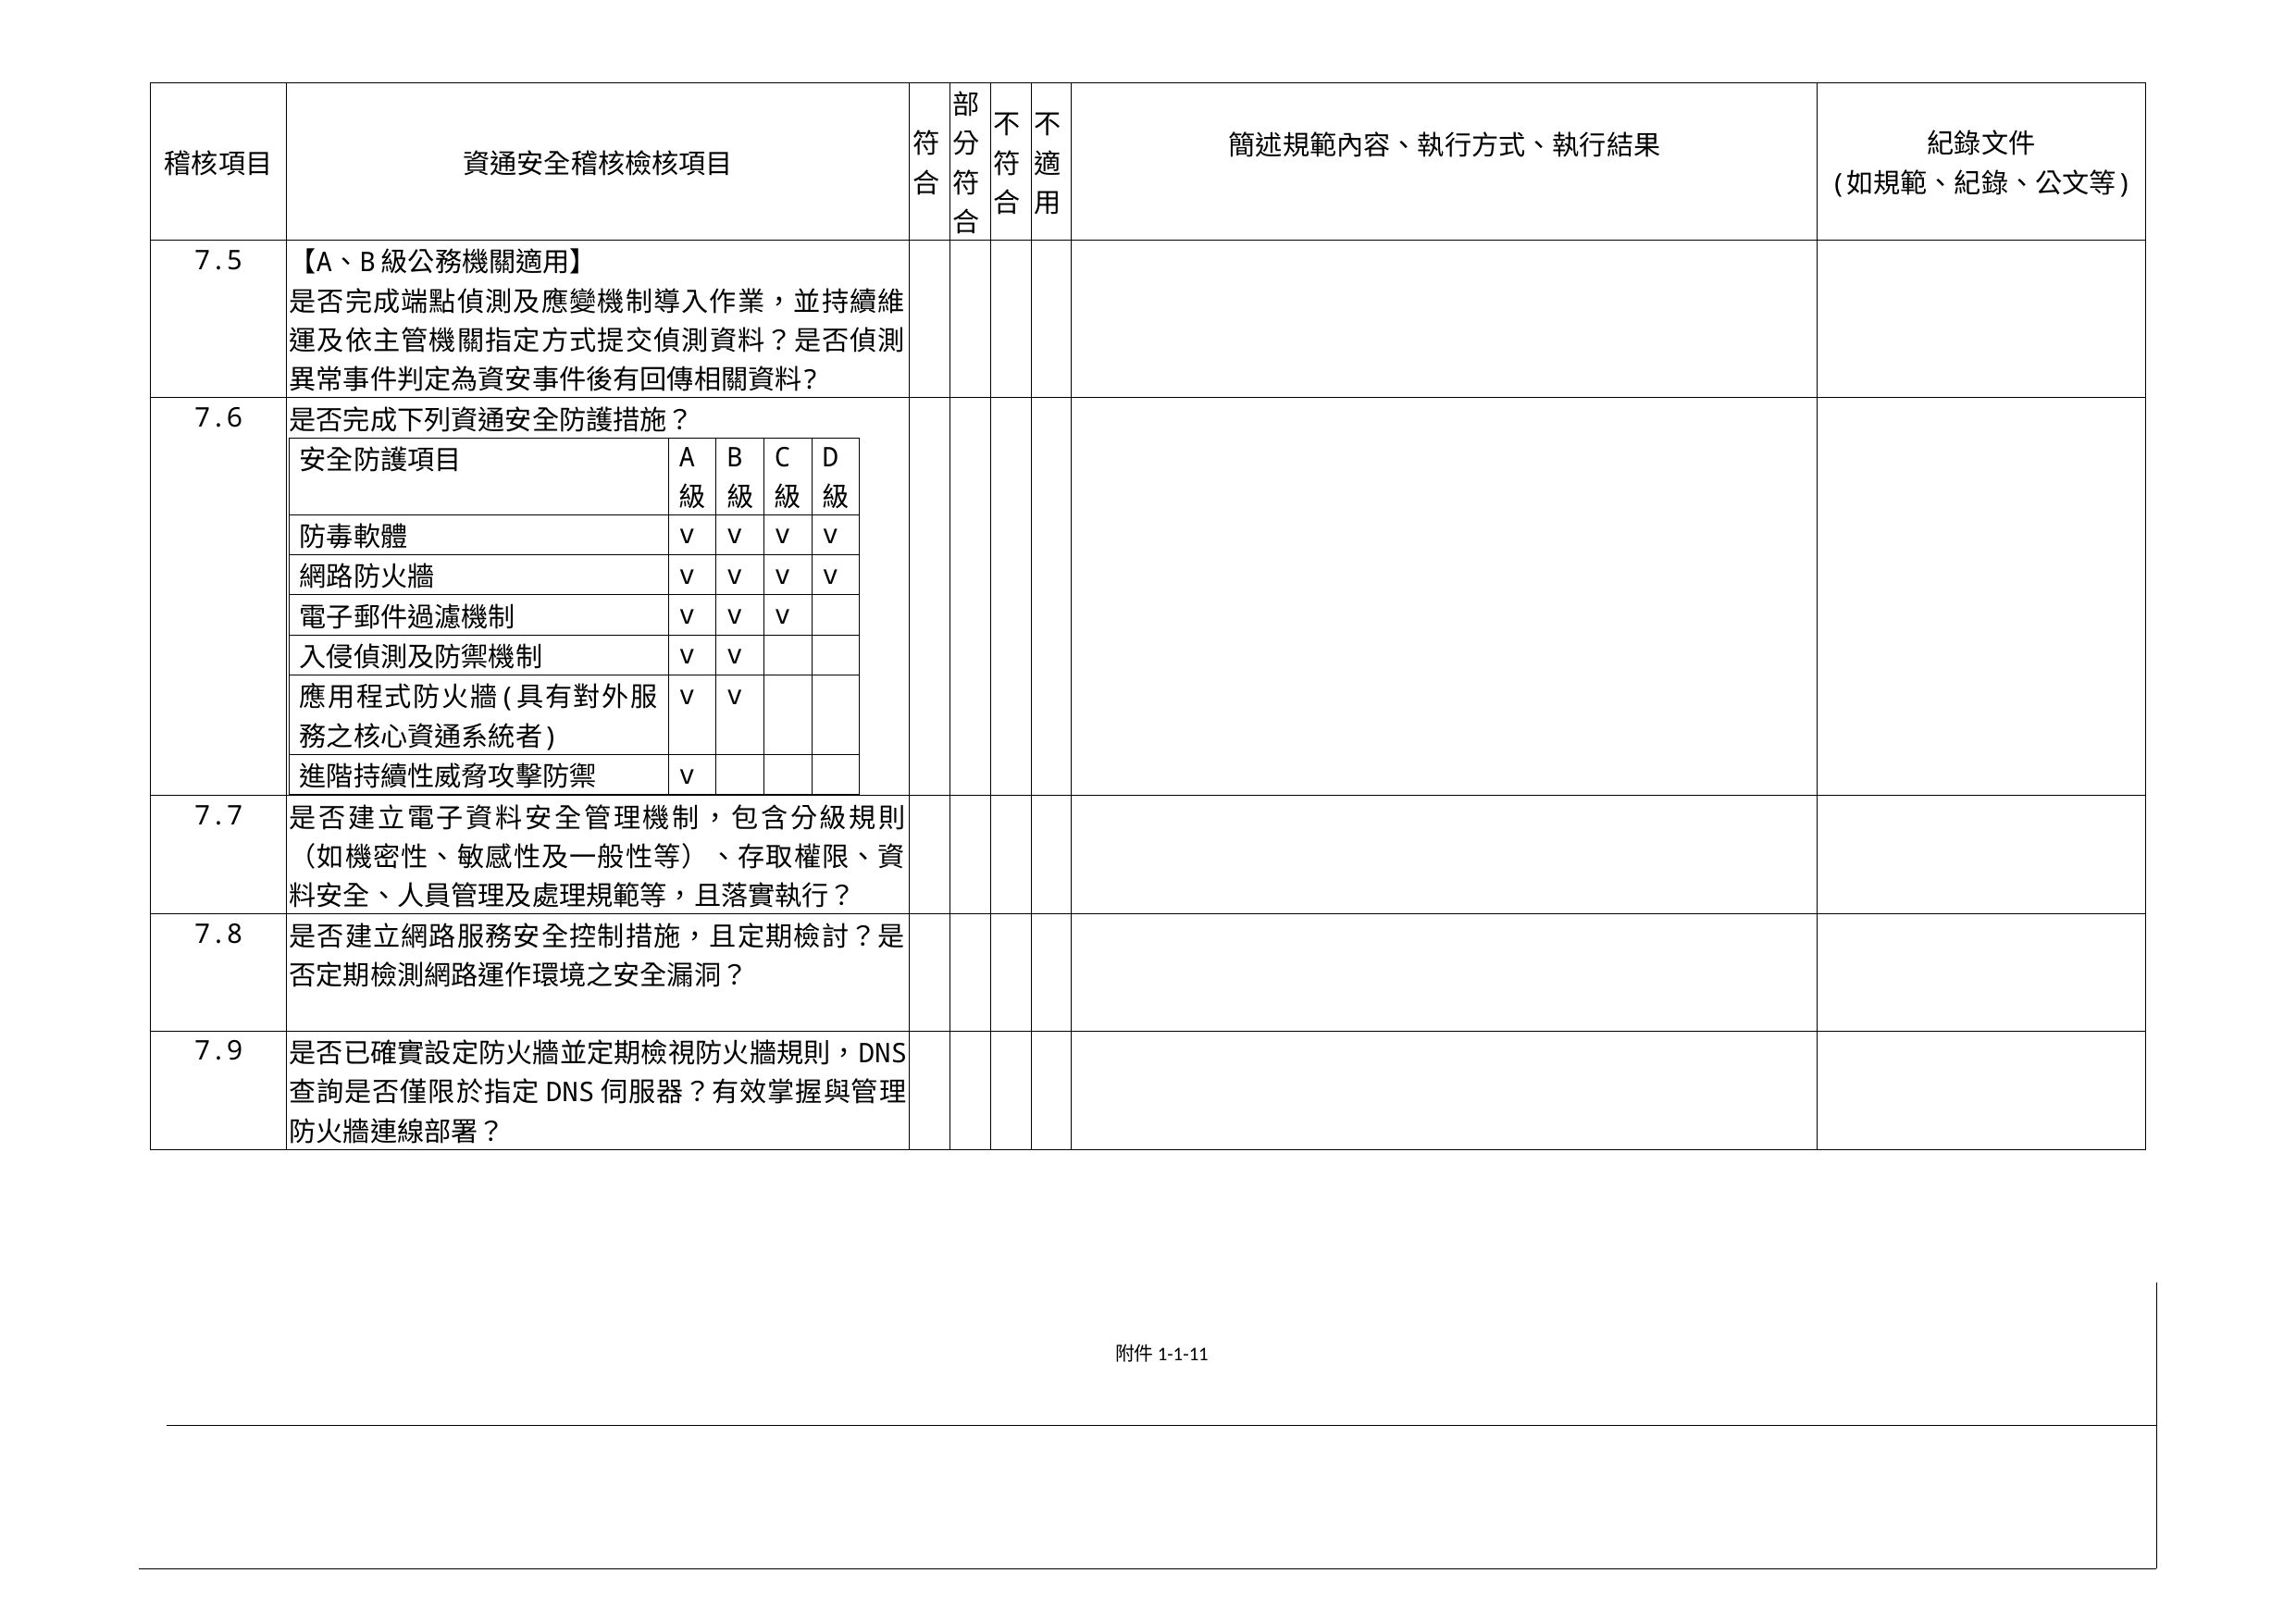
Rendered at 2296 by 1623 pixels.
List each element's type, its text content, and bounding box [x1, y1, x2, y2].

table_header D級 [813, 439, 859, 514]
table_cell 是否已確實設定防火牆並定期檢視防火牆規則，DNS查詢是否僅限於指定DNS伺服器？有效掌握與管理防火牆連線部署？ [287, 1032, 909, 1149]
table_cell [950, 914, 990, 1030]
table_cell [813, 755, 859, 794]
table_header A級 [669, 439, 715, 514]
table_cell v [669, 555, 715, 594]
table_cell [910, 241, 949, 397]
table_cell 【A、B級公務機關適用】 是否完成端點偵測及應變機制導入作業，並持續維運及依主管機關指定方式提交偵測資料？是否偵測異常事件判定為資安事件後有回傳相關資料? [287, 241, 909, 397]
table_cell [1072, 241, 1817, 397]
table_cell [950, 796, 990, 913]
table_cell [1072, 398, 1817, 795]
table_header 不適用 [1032, 83, 1071, 240]
table_cell v [813, 555, 859, 594]
table_cell 進階持續性威脅攻擊防禦 [290, 755, 668, 794]
table_cell v [669, 595, 715, 635]
table_cell v [764, 595, 812, 635]
table_cell [910, 398, 949, 795]
table_cell v [669, 675, 715, 754]
table_cell [1032, 241, 1071, 397]
table_cell [1032, 914, 1071, 1030]
table_cell [991, 914, 1031, 1030]
table_cell [813, 595, 859, 635]
table_cell [764, 755, 812, 794]
table_cell v [764, 555, 812, 594]
table_cell [813, 636, 859, 675]
table_cell [991, 398, 1031, 795]
table_cell 7.6 [151, 398, 286, 795]
table_cell [764, 675, 812, 754]
table_cell 7.8 [151, 914, 286, 1030]
table_cell [950, 1032, 990, 1149]
table_cell 電子郵件過濾機制 [290, 595, 668, 635]
table_header 簡述規範內容、執行方式、執行結果 [1072, 83, 1817, 240]
table_header B級 [716, 439, 763, 514]
table_cell v [716, 595, 763, 635]
table_cell [950, 241, 990, 397]
table_cell [1818, 796, 2145, 913]
table_cell [1072, 1032, 1817, 1149]
table_cell 是否建立電子資料安全管理機制，包含分級規則（如機密性、敏感性及一般性等）、存取權限、資料安全、人員管理及處理規範等，且落實執行？ [287, 796, 909, 913]
table_cell [991, 796, 1031, 913]
table_cell 應用程式防火牆(具有對外服務之核心資通系統者) [290, 675, 668, 754]
table_cell [1032, 1032, 1071, 1149]
table_cell 7.9 [151, 1032, 286, 1149]
table_cell [1818, 398, 2145, 795]
table_header C級 [764, 439, 812, 514]
table_cell [991, 1032, 1031, 1149]
table_header 部分符合 [950, 83, 990, 240]
table_cell v [764, 515, 812, 554]
table_cell v [813, 515, 859, 554]
table_cell 是否完成下列資通安全防護措施？ [287, 398, 909, 795]
table_cell 是否建立網路服務安全控制措施，且定期檢討？是否定期檢測網路運作環境之安全漏洞？ [287, 914, 909, 1030]
table_header 不符合 [991, 83, 1031, 240]
table_cell 防毒軟體 [290, 515, 668, 554]
table_cell 7.5 [151, 241, 286, 397]
table_cell v [669, 636, 715, 675]
table_cell v [716, 636, 763, 675]
table_header 資通安全稽核檢核項目 [287, 83, 909, 240]
table_cell [1032, 398, 1071, 795]
table_header 安全防護項目 [290, 439, 668, 514]
table_cell [1032, 796, 1071, 913]
table_cell [813, 675, 859, 754]
table_cell [991, 241, 1031, 397]
table_header 稽核項目 [151, 83, 286, 240]
table_cell v [716, 675, 763, 754]
table_cell v [669, 515, 715, 554]
table_cell [1072, 796, 1817, 913]
table_cell 網路防火牆 [290, 555, 668, 594]
table_cell [764, 636, 812, 675]
table_cell [950, 398, 990, 795]
table_header 紀錄文件 (如規範、紀錄、公文等) [1818, 83, 2145, 240]
table_header 符合 [910, 83, 949, 240]
table_cell [910, 1032, 949, 1149]
table_cell 入侵偵測及防禦機制 [290, 636, 668, 675]
table_cell 7.7 [151, 796, 286, 913]
table_cell [1818, 241, 2145, 397]
table_cell [1818, 914, 2145, 1030]
table_cell v [716, 555, 763, 594]
table_cell v [716, 515, 763, 554]
table_cell [1072, 914, 1817, 1030]
table_cell v [669, 755, 715, 794]
table_cell [716, 755, 763, 794]
table_cell [910, 914, 949, 1030]
table_cell [1818, 1032, 2145, 1149]
table_cell [910, 796, 949, 913]
